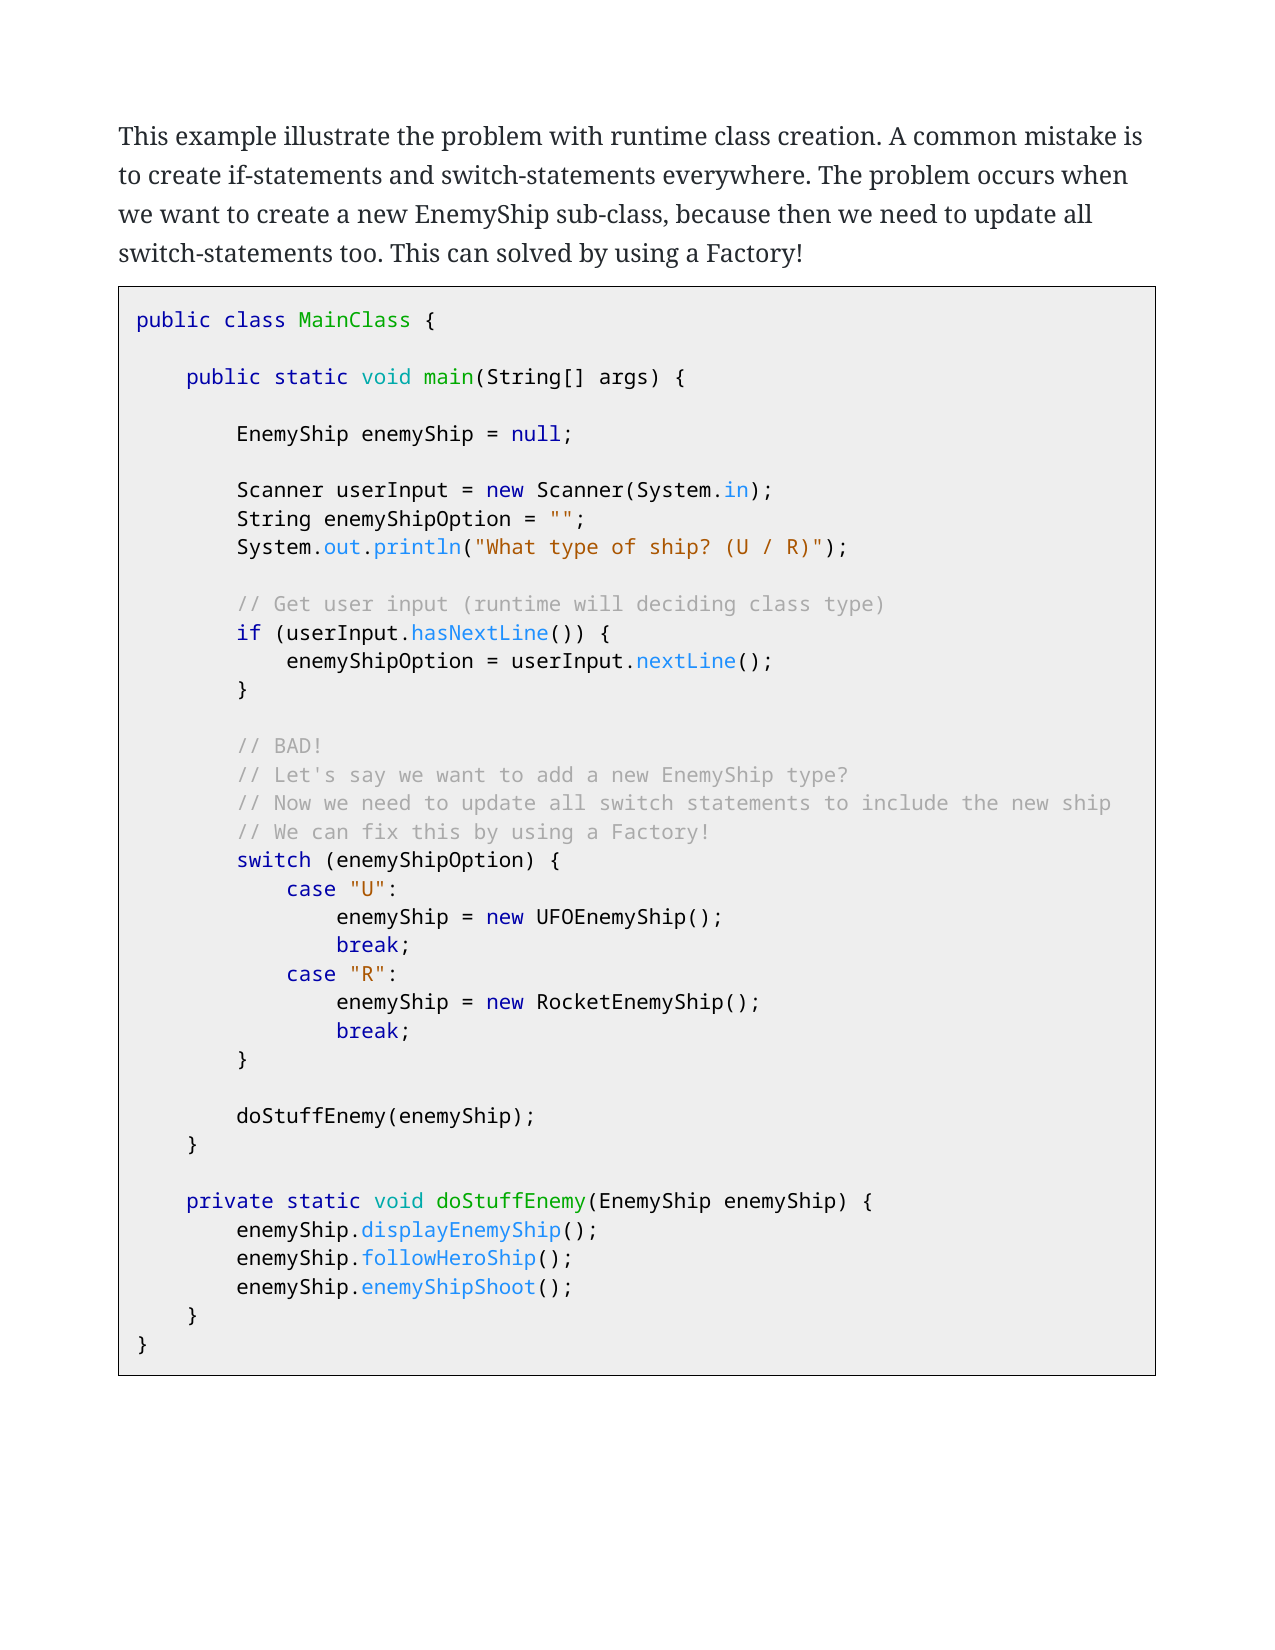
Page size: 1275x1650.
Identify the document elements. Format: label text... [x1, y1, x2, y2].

text This example illustrate the problem with runtime class creation. A common mistake is to create if-statements and switch-statements everywhere. The problem occurs when we want to create a new EnemyShip sub-class, because then we need to update all switch-statements too. This can solved by using a Factory! [118, 118, 1157, 270]
